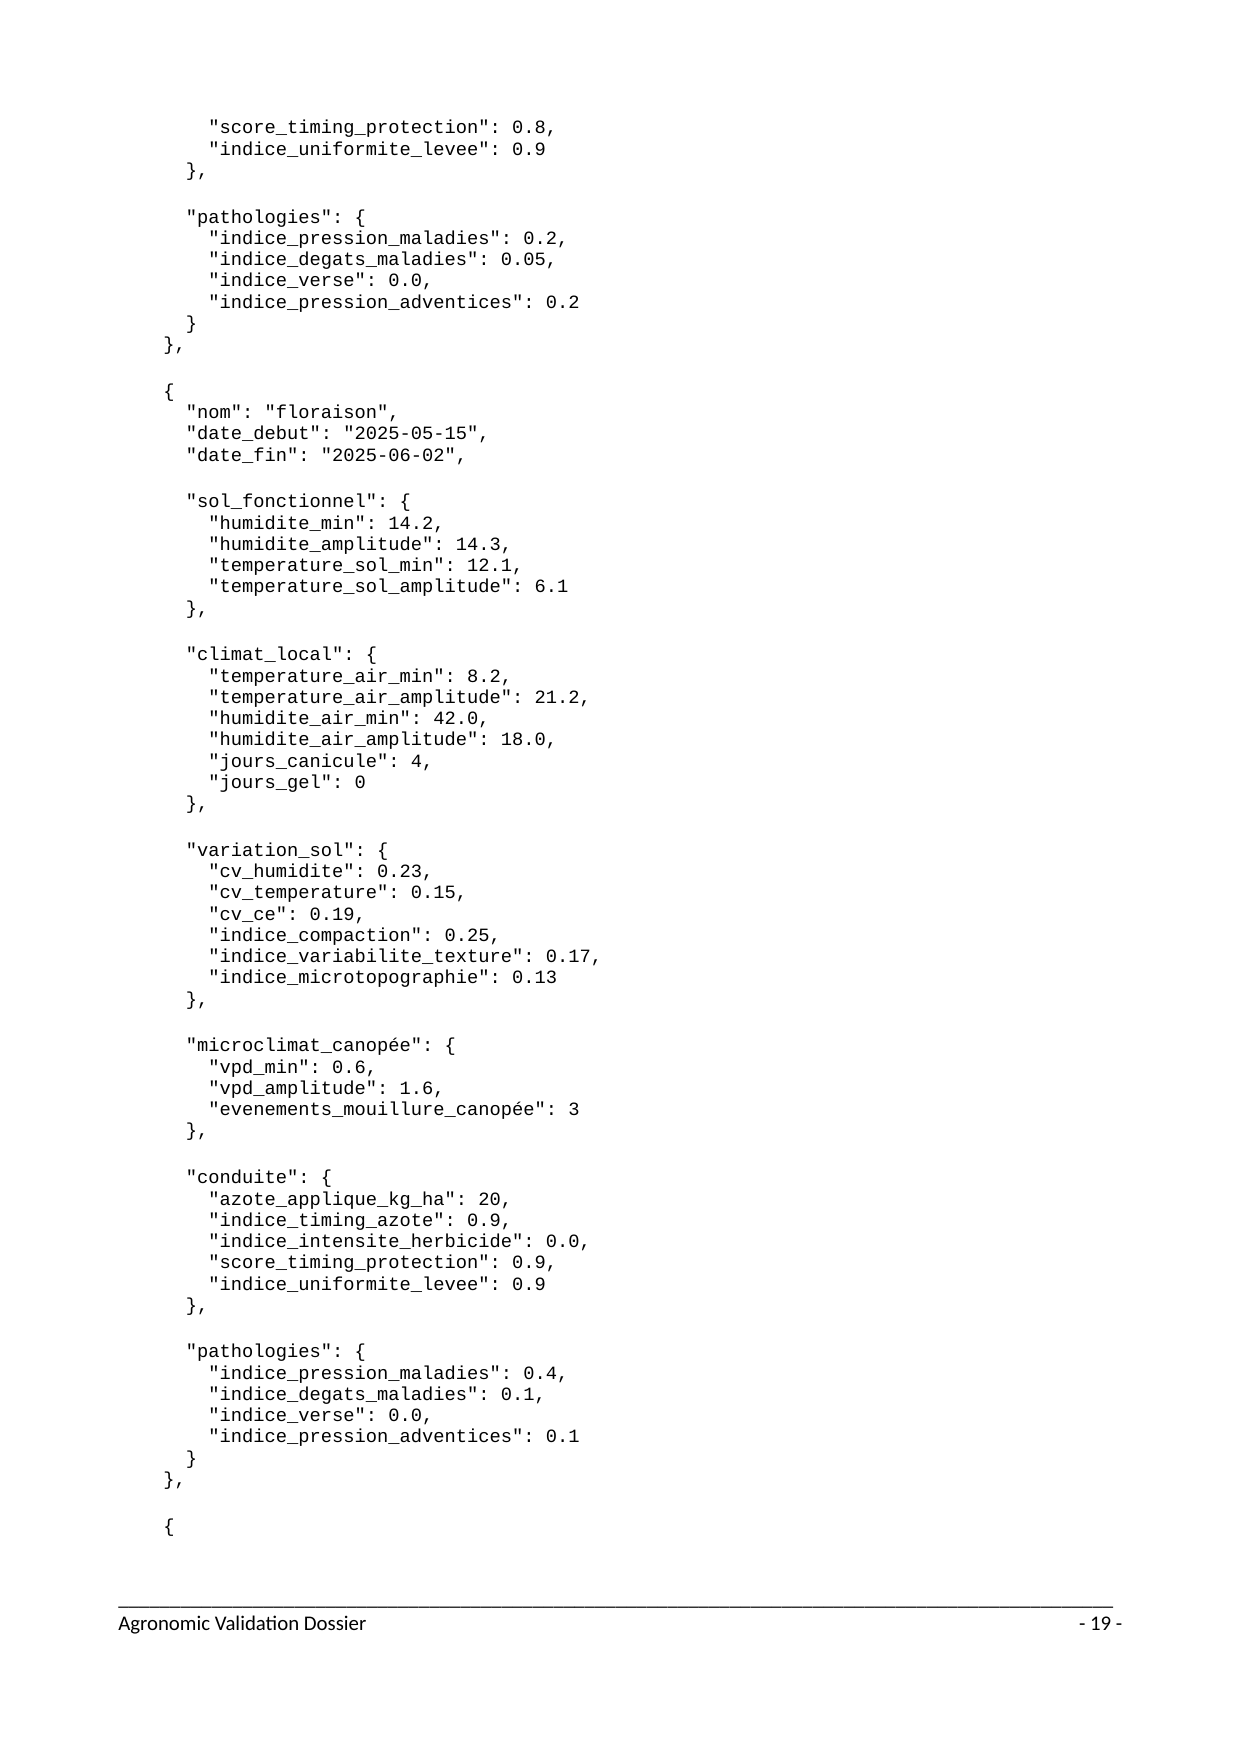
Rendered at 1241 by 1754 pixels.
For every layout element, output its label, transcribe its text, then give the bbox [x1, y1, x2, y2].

text "climat_local": { [118, 645, 1122, 666]
text }, [118, 1121, 1122, 1142]
text "indice_degats_maladies": 0.05, [118, 250, 1122, 271]
text "date_fin": "2025-06-02", [118, 445, 1122, 467]
text "indice_uniformite_levee": 0.9 [118, 1274, 1122, 1296]
text "vpd_min": 0.6, [118, 1057, 1122, 1079]
text "evenements_mouillure_canopée": 3 [118, 1100, 1122, 1121]
text "indice_pression_adventices": 0.2 [118, 292, 1122, 314]
text "indice_uniformite_levee": 0.9 [118, 139, 1122, 161]
text "cv_ce": 0.19, [118, 904, 1122, 926]
text "indice_pression_maladies": 0.4, [118, 1363, 1122, 1385]
text "azote_applique_kg_ha": 20, [118, 1189, 1122, 1211]
text "indice_variabilite_texture": 0.17, [118, 947, 1122, 968]
text }, [118, 335, 1122, 356]
text "nom": "floraison", [118, 403, 1122, 424]
text "pathologies": { [118, 207, 1122, 229]
text "indice_degats_maladies": 0.1, [118, 1385, 1122, 1406]
text "sol_fonctionnel": { [118, 492, 1122, 513]
text "cv_humidite": 0.23, [118, 862, 1122, 883]
text } [118, 314, 1122, 335]
text "indice_verse": 0.0, [118, 1406, 1122, 1427]
text { [118, 1517, 1122, 1538]
text "indice_compaction": 0.25, [118, 926, 1122, 947]
text "score_timing_protection": 0.9, [118, 1253, 1122, 1274]
text "variation_sol": { [118, 841, 1122, 862]
text }, [118, 989, 1122, 1011]
text "microclimat_canopée": { [118, 1036, 1122, 1057]
text "indice_intensite_herbicide": 0.0, [118, 1232, 1122, 1253]
text "temperature_sol_min": 12.1, [118, 556, 1122, 577]
text "indice_pression_maladies": 0.2, [118, 229, 1122, 250]
text "humidite_air_amplitude": 18.0, [118, 730, 1122, 751]
text }, [118, 1470, 1122, 1491]
text "temperature_air_min": 8.2, [118, 666, 1122, 688]
text "conduite": { [118, 1168, 1122, 1189]
text "cv_temperature": 0.15, [118, 883, 1122, 904]
text "indice_microtopographie": 0.13 [118, 968, 1122, 989]
text "jours_gel": 0 [118, 773, 1122, 794]
text "jours_canicule": 4, [118, 751, 1122, 773]
text "date_debut": "2025-05-15", [118, 424, 1122, 445]
text { [118, 382, 1122, 403]
text "humidite_air_min": 42.0, [118, 709, 1122, 730]
text }, [118, 1296, 1122, 1317]
text "humidite_min": 14.2, [118, 513, 1122, 535]
text "humidite_amplitude": 14.3, [118, 535, 1122, 556]
text }, [118, 598, 1122, 620]
text "score_timing_protection": 0.8, [118, 118, 1122, 139]
text "indice_timing_azote": 0.9, [118, 1211, 1122, 1232]
text "indice_verse": 0.0, [118, 271, 1122, 292]
text "temperature_sol_amplitude": 6.1 [118, 577, 1122, 598]
text }, [118, 794, 1122, 815]
text } [118, 1448, 1122, 1470]
text }, [118, 161, 1122, 182]
text "temperature_air_amplitude": 21.2, [118, 688, 1122, 709]
text "vpd_amplitude": 1.6, [118, 1079, 1122, 1100]
text "pathologies": { [118, 1342, 1122, 1363]
text "indice_pression_adventices": 0.1 [118, 1427, 1122, 1448]
